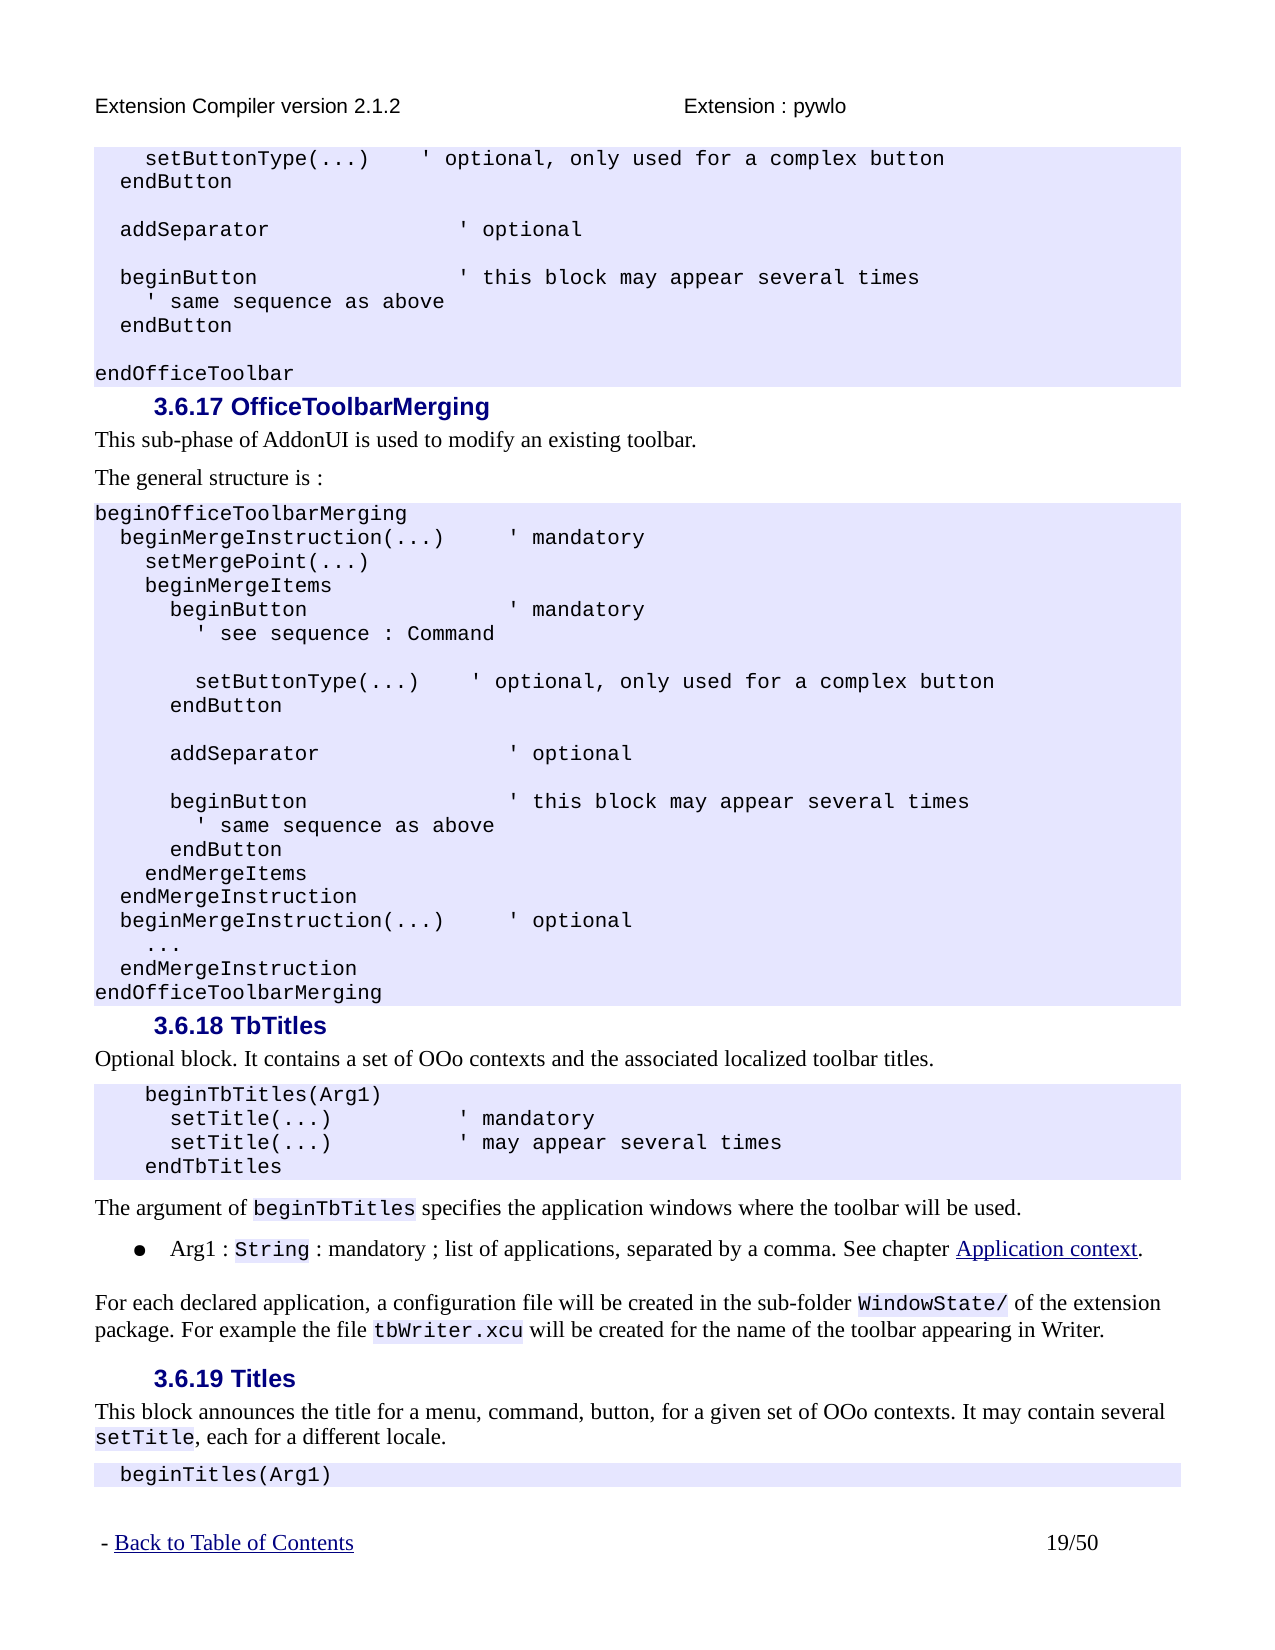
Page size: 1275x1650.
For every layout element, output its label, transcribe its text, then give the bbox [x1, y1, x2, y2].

text beginMergeInstruction(...) ' optional [94, 910, 1181, 934]
text setButtonType(...) ' optional, only used for a complex button [94, 147, 1181, 171]
text setButtonType(...) ' optional, only used for a complex button [94, 671, 1181, 695]
subtitle Titles [153, 1364, 1181, 1393]
text The general structure is : [94, 465, 1181, 491]
text Optional block. It contains a set of OOo contexts and the associated localized toolbar titles. [94, 1046, 1181, 1072]
text ' same sequence as above [94, 814, 1181, 838]
text beginTitles(Arg1) [94, 1463, 1181, 1487]
text ' see sequence : Command [94, 623, 1181, 647]
text endMergeInstruction [94, 958, 1181, 982]
text beginOfficeToolbarMerging [94, 503, 1181, 527]
text setTitle(...) ' mandatory [94, 1108, 1181, 1132]
text addSeparator ' optional [94, 743, 1181, 767]
subtitle OfficeToolbarMerging [153, 393, 1181, 421]
text beginButton ' this block may appear several times [94, 791, 1181, 814]
text endTbTitles [94, 1156, 1181, 1180]
text ' same sequence as above [94, 291, 1181, 315]
text endMergeItems [94, 862, 1181, 886]
text beginMergeInstruction(...) ' mandatory [94, 527, 1181, 551]
text beginButton ' mandatory [94, 599, 1181, 623]
text This sub-phase of AddonUI is used to modify an existing toolbar. [94, 427, 1181, 452]
list Arg1 : String : mandatory ; list of applications, separated by a comma. See chapter Application context. [132, 1236, 1181, 1263]
text beginMergeItems [94, 575, 1181, 599]
text setMergePoint(...) [94, 551, 1181, 575]
text endOfficeToolbar [94, 363, 1181, 387]
text The argument of beginTbTitles specifies the application windows where the toolbar will be used. [94, 1194, 1181, 1221]
text addSeparator ' optional [94, 219, 1181, 243]
text setTitle(...) ' may appear several times [94, 1132, 1181, 1156]
text This block announces the title for a menu, command, button, for a given set of OOo contexts. It may contain several setTitle, each for a different locale. [94, 1398, 1181, 1451]
text endButton [94, 171, 1181, 195]
text beginButton ' this block may appear several times [94, 267, 1181, 291]
text endButton [94, 315, 1181, 339]
text endButton [94, 695, 1181, 719]
text endButton [94, 838, 1181, 862]
text For each declared application, a configuration file will be created in the sub-folder WindowState/ of the extension package. For example the file tbWriter.xcu will be created for the name of the toolbar appearing in Writer. [94, 1290, 1181, 1344]
text ... [94, 934, 1181, 958]
text beginTbTitles(Arg1) [94, 1084, 1181, 1108]
subtitle TbTitles [153, 1012, 1181, 1040]
text endMergeInstruction [94, 886, 1181, 910]
text endOfficeToolbarMerging [94, 982, 1181, 1006]
